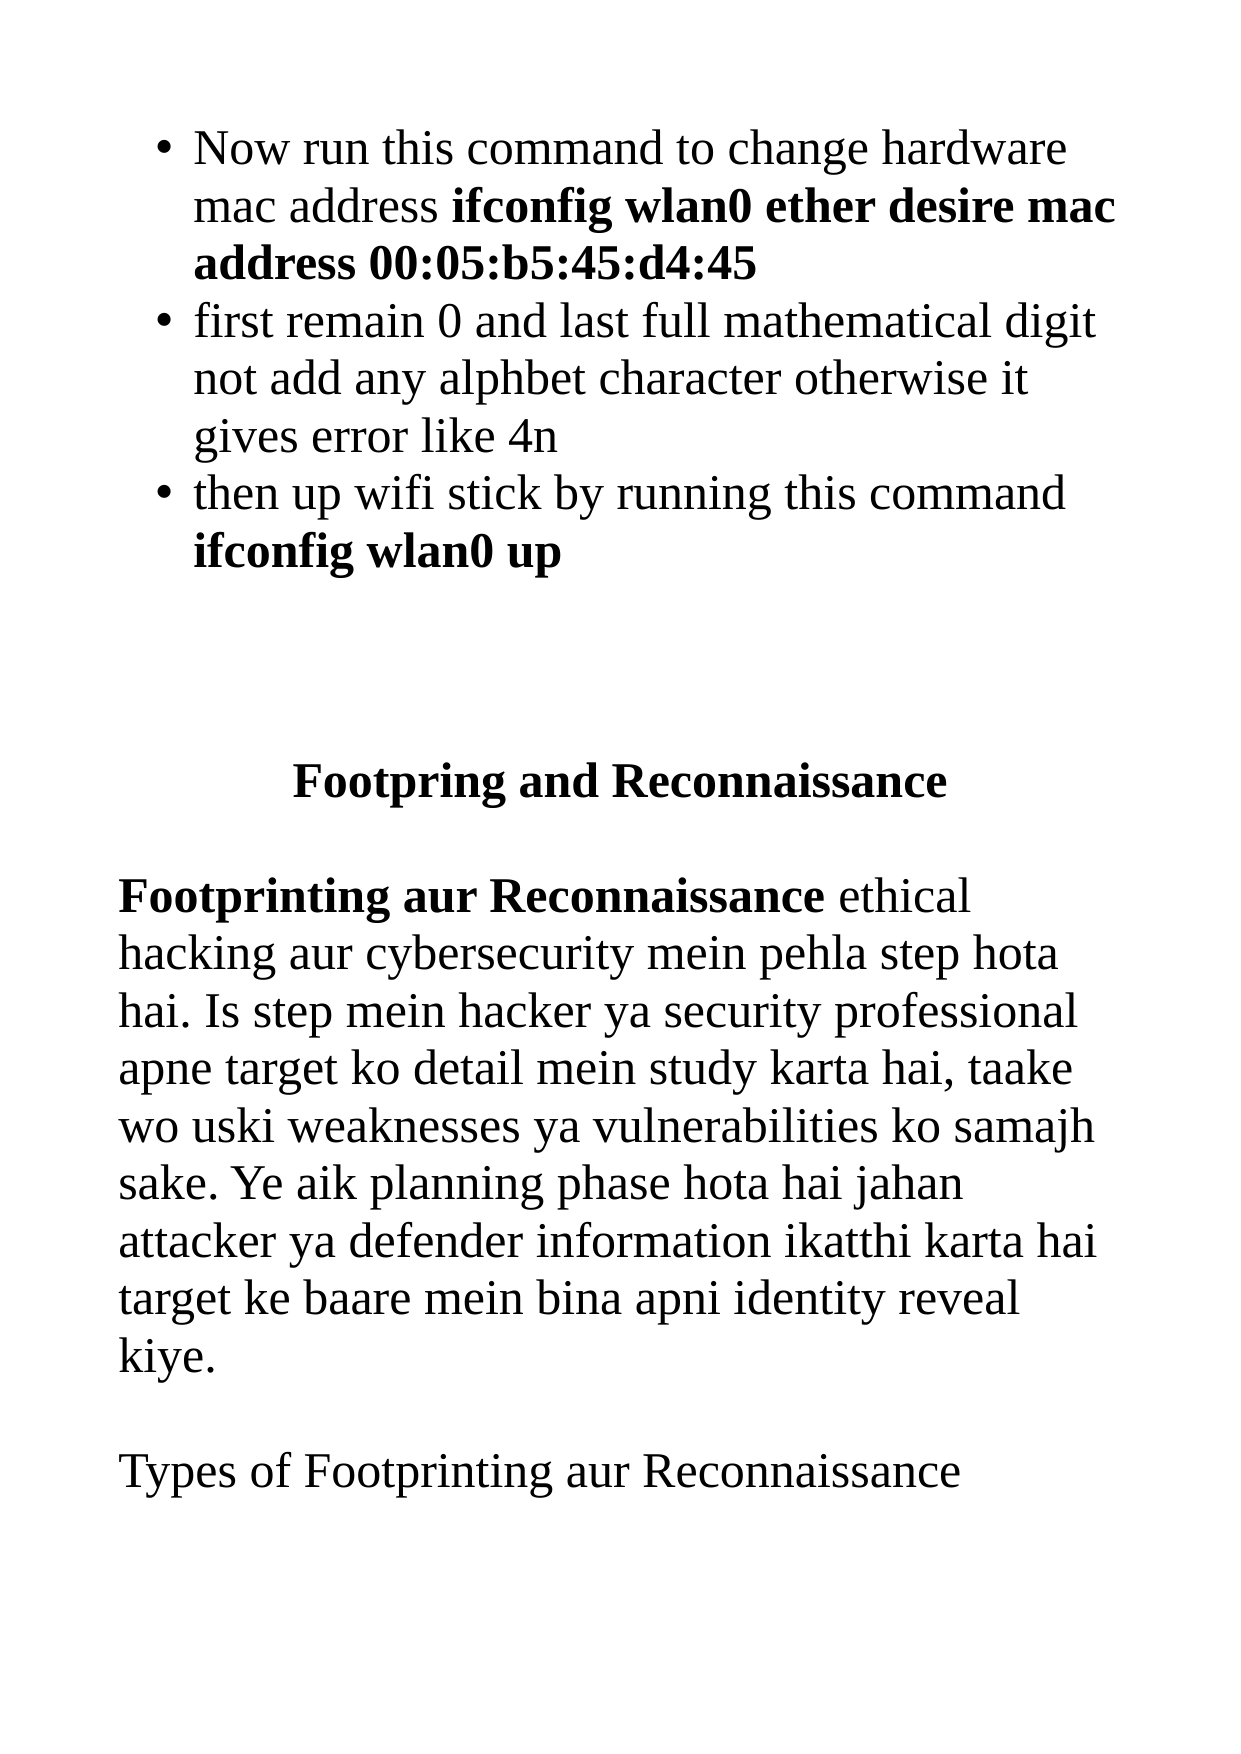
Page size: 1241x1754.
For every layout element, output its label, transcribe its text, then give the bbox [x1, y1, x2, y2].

text Types of Footprinting aur Reconnaissance [118, 1441, 1122, 1498]
list then up wifi stick by running this command ifconfig wlan0 up [156, 463, 1122, 578]
text Footprinting aur Reconnaissance ethical hacking aur cybersecurity mein pehla step hota hai. Is step mein hacker ya security professional apne target ko detail mein study karta hai, taake wo uski weaknesses ya vulnerabilities ko samajh sake. Ye aik planning phase hota hai jahan attacker ya defender information ikatthi karta hai target ke baare mein bina apni identity reveal kiye. [118, 866, 1122, 1383]
list Now run this command to change hardware mac address ifconfig wlan0 ether desire mac address 00:05:b5:45:d4:45 [156, 118, 1122, 291]
list first remain 0 and last full mathematical digit not add any alphbet character otherwise it gives error like 4n [156, 291, 1122, 463]
text Footpring and Reconnaissance [118, 751, 1122, 808]
